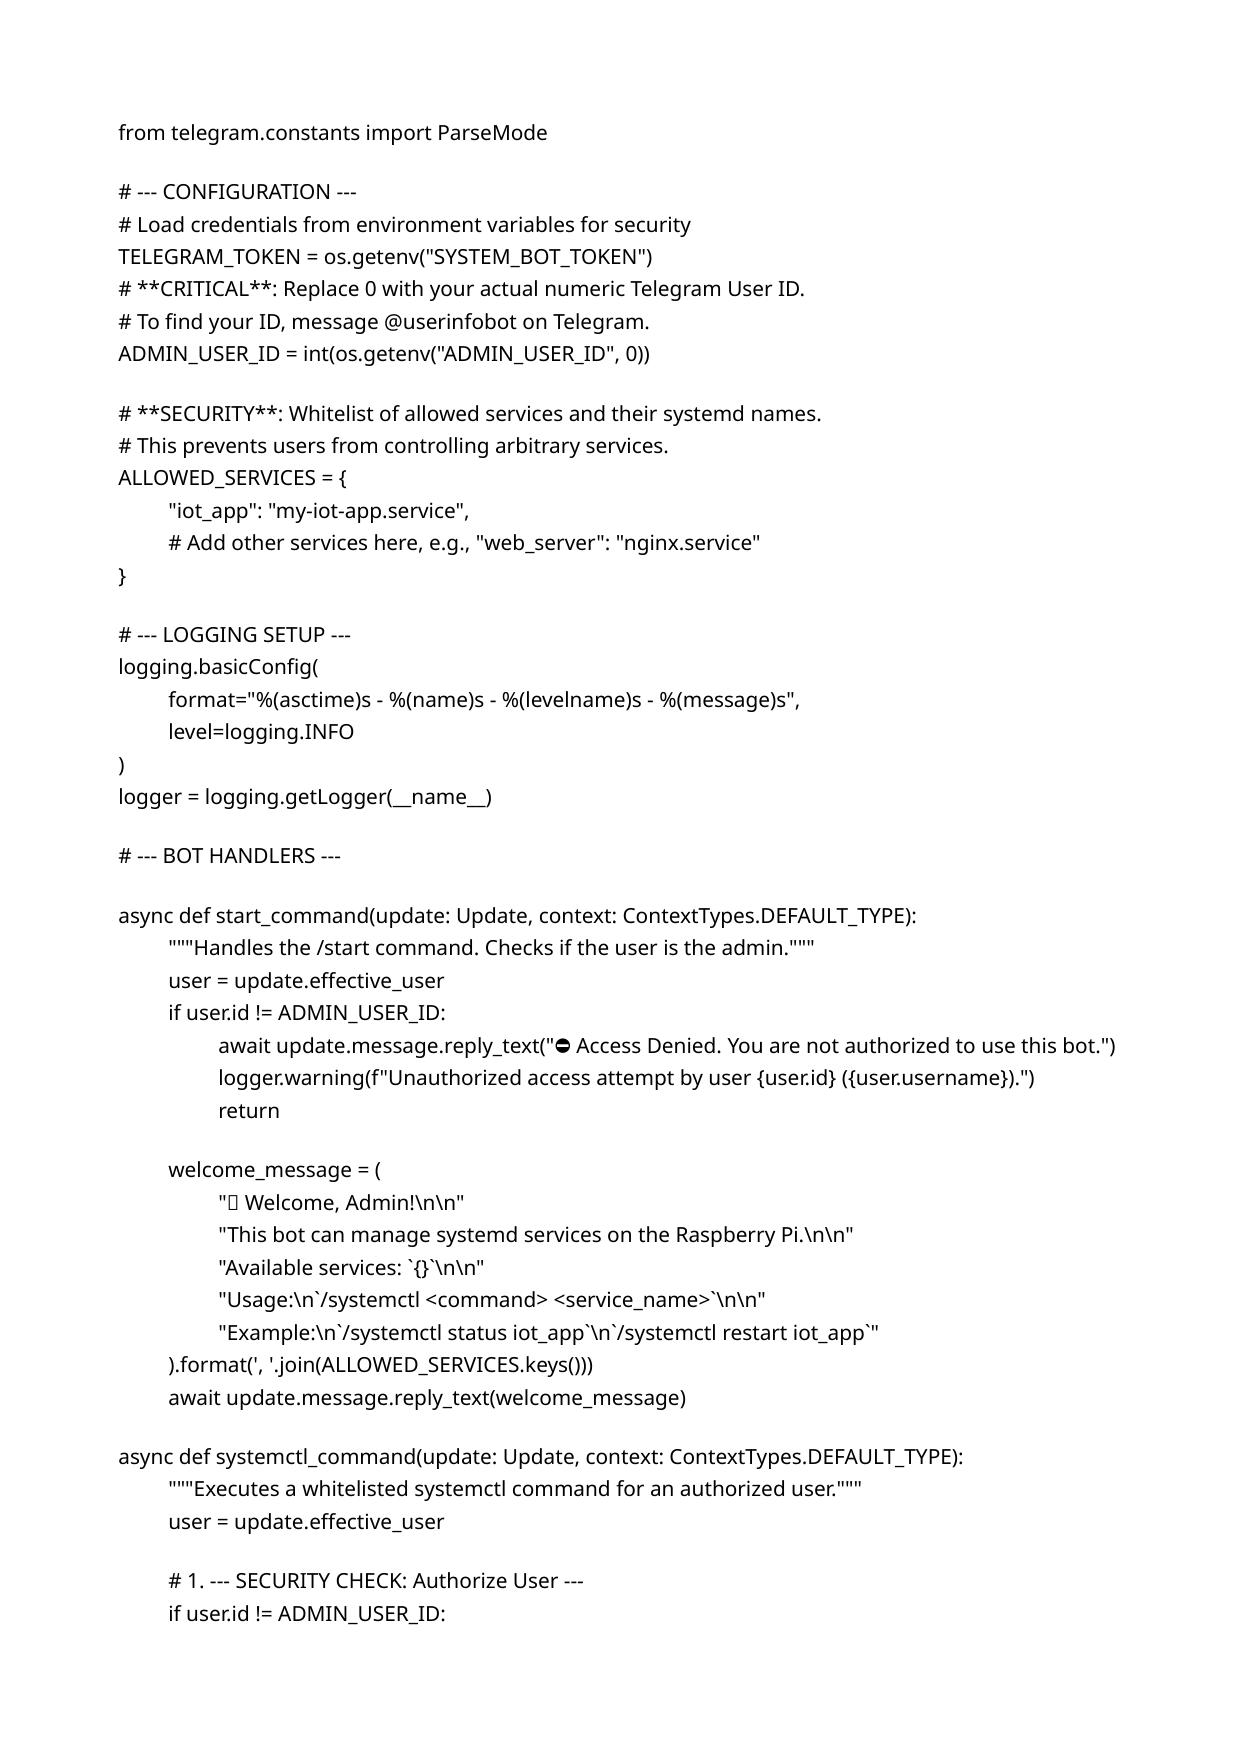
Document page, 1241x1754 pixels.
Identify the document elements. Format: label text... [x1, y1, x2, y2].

text "Example:\n`/systemctl status iot_app`\n`/systemctl restart iot_app`" [118, 1318, 1122, 1346]
text ).format(', '.join(ALLOWED_SERVICES.keys())) [118, 1350, 1122, 1379]
text from telegram.constants import ParseMode [118, 118, 1122, 147]
text # --- BOT HANDLERS --- [118, 842, 1122, 870]
text format="%(asctime)s - %(name)s - %(levelname)s - %(message)s", [118, 685, 1122, 713]
text ADMIN_USER_ID = int(os.getenv("ADMIN_USER_ID", 0)) [118, 339, 1122, 368]
text level=logging.INFO [118, 717, 1122, 746]
text # --- LOGGING SETUP --- [118, 620, 1122, 648]
text # **SECURITY**: Whitelist of allowed services and their systemd names. [118, 399, 1122, 427]
text # Load credentials from environment variables for security [118, 210, 1122, 238]
text await update.message.reply_text(welcome_message) [118, 1383, 1122, 1411]
text ALLOWED_SERVICES = { [118, 463, 1122, 492]
text } [118, 561, 1122, 589]
text return [118, 1096, 1122, 1124]
text # --- CONFIGURATION --- [118, 177, 1122, 206]
text """Handles the /start command. Checks if the user is the admin.""" [118, 933, 1122, 962]
text # 1. --- SECURITY CHECK: Authorize User --- [118, 1566, 1122, 1595]
text await update.message.reply_text("⛔️ Access Denied. You are not authorized to use this bot.") [118, 1031, 1122, 1059]
text # **CRITICAL**: Replace 0 with your actual numeric Telegram User ID. [118, 274, 1122, 303]
text "✅ Welcome, Admin!\n\n" [118, 1188, 1122, 1216]
text ) [118, 750, 1122, 778]
text "iot_app": "my-iot-app.service", [118, 496, 1122, 524]
text logger.warning(f"Unauthorized access attempt by user {user.id} ({user.username}).") [118, 1063, 1122, 1092]
text # This prevents users from controlling arbitrary services. [118, 431, 1122, 459]
text "Usage:\n`/systemctl <command> <service_name>`\n\n" [118, 1285, 1122, 1314]
text user = update.effective_user [118, 1507, 1122, 1535]
text if user.id != ADMIN_USER_ID: [118, 1599, 1122, 1627]
text if user.id != ADMIN_USER_ID: [118, 998, 1122, 1027]
text "This bot can manage systemd services on the Raspberry Pi.\n\n" [118, 1220, 1122, 1249]
text user = update.effective_user [118, 966, 1122, 994]
text "Available services: `{}`\n\n" [118, 1253, 1122, 1281]
text logger = logging.getLogger(__name__) [118, 782, 1122, 811]
text """Executes a whitelisted systemctl command for an authorized user.""" [118, 1474, 1122, 1503]
text # Add other services here, e.g., "web_server": "nginx.service" [118, 528, 1122, 557]
text async def systemctl_command(update: Update, context: ContextTypes.DEFAULT_TYPE): [118, 1442, 1122, 1470]
text welcome_message = ( [118, 1155, 1122, 1184]
text # To find your ID, message @userinfobot on Telegram. [118, 307, 1122, 335]
text logging.basicConfig( [118, 652, 1122, 681]
text TELEGRAM_TOKEN = os.getenv("SYSTEM_BOT_TOKEN") [118, 242, 1122, 271]
text async def start_command(update: Update, context: ContextTypes.DEFAULT_TYPE): [118, 901, 1122, 929]
